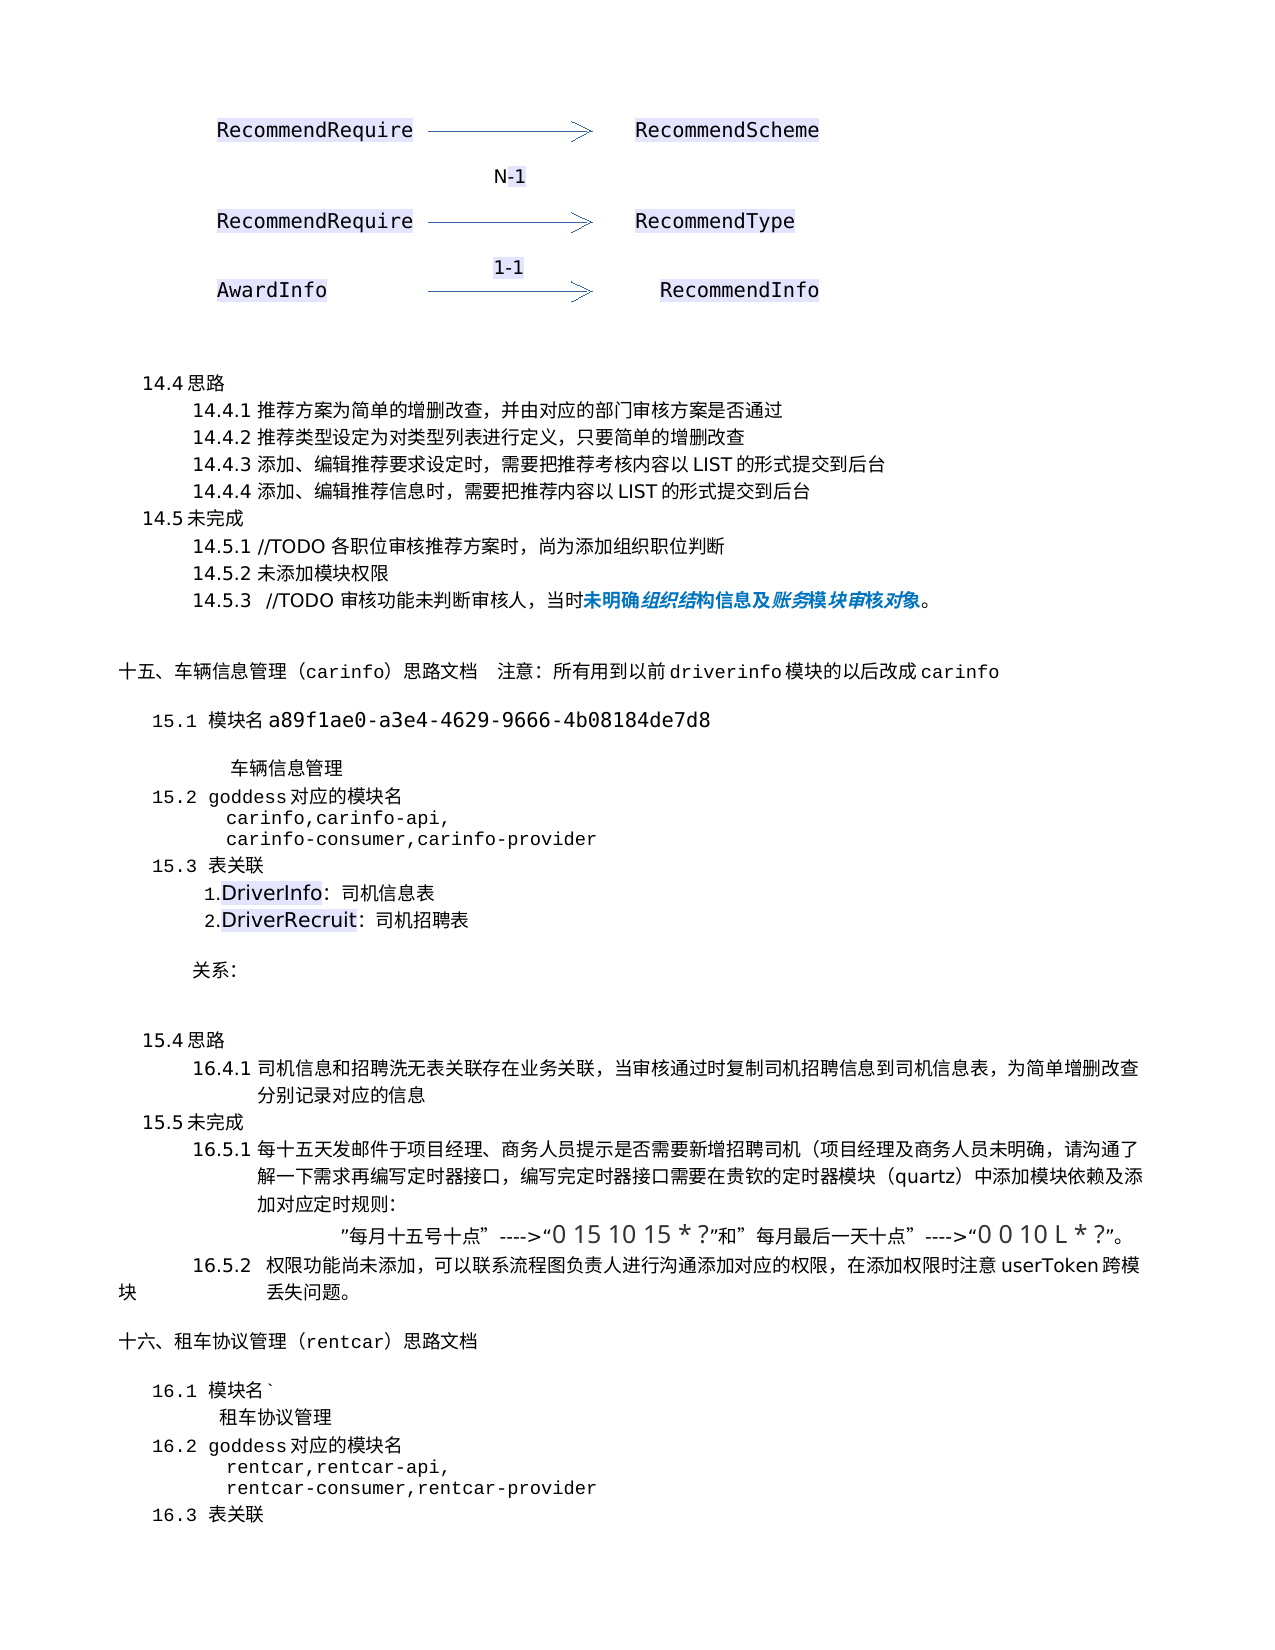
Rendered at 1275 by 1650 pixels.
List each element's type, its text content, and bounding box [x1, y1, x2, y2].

text 1-1 [118, 257, 1157, 279]
text 15.4思路 [118, 1026, 1157, 1053]
text 租车协议管理 [118, 1403, 1157, 1430]
text RecommendRequire RecommendScheme [118, 118, 1157, 142]
text 15.1 模块名a89f1ae0-a3e4-4629-9666-4b08184de7d8 [118, 705, 1157, 733]
text 16.1 模块名` [118, 1375, 1157, 1403]
text carinfo,carinfo-api, [118, 809, 1157, 830]
text 14.4.1 推荐方案为简单的增删改查，并由对应的部门审核方案是否通过 [118, 395, 1157, 422]
text 14.4.4 添加、编辑推荐信息时，需要把推荐内容以LIST的形式提交到后台 [118, 477, 1157, 504]
text 2.DriverRecruit：司机招聘表 [118, 906, 1157, 933]
text 车辆信息管理 [118, 754, 1157, 781]
text 14.5.3 //TODO 审核功能未判断审核人，当时未明确组织结构信息及账务模块审核对象。 [118, 586, 1157, 613]
text 15.3 表关联 [118, 851, 1157, 878]
text AwardInfo RecommendInfo [118, 279, 1157, 302]
text 16.4.1 司机信息和招聘洗无表关联存在业务关联，当审核通过时复制司机招聘信息到司机信息表，为简单增删改查 分别记录对应的信息 [118, 1053, 1157, 1108]
text 14.4思路 [118, 368, 1157, 395]
text RecommendRequire RecommendType [118, 209, 1157, 233]
text 16.3 表关联 [118, 1500, 1157, 1527]
text 关系： [118, 955, 1157, 982]
text carinfo-consumer,carinfo-provider [118, 830, 1157, 851]
text 16.2 goddess对应的模块名 [118, 1430, 1157, 1458]
text 15.5未完成 [118, 1108, 1157, 1135]
text 14.4.2 推荐类型设定为对类型列表进行定义，只要简单的增删改查 [118, 422, 1157, 450]
text 15.2 goddess对应的模块名 [118, 781, 1157, 809]
text rentcar-consumer,rentcar-provider [118, 1479, 1157, 1500]
text rentcar,rentcar-api, [118, 1458, 1157, 1479]
text 14.4.3 添加、编辑推荐要求设定时，需要把推荐考核内容以LIST的形式提交到后台 [118, 450, 1157, 477]
text 14.5.2 未添加模块权限 [118, 558, 1157, 586]
text 十六、租车协议管理（rentcar）思路文档 [118, 1327, 1157, 1354]
text 16.5.2 权限功能尚未添加，可以联系流程图负责人进行沟通添加对应的权限，在添加权限时注意userToken跨模块 丢失问题。 [118, 1251, 1157, 1305]
text N-1 [118, 166, 1157, 187]
text 14.5.1 //TODO 各职位审核推荐方案时，尚为添加组织职位判断 [118, 531, 1157, 558]
text ”每月十五号十点”---->“0 15 10 15 * ?”和”每月最后一天十点”---->“0 0 10 L * ?”。 [118, 1216, 1157, 1251]
text 1.DriverInfo：司机信息表 [118, 878, 1157, 906]
text 十五、车辆信息管理（carinfo）思路文档 注意：所有用到以前driverinfo模块的以后改成carinfo [118, 657, 1157, 684]
text 14.5未完成 [118, 504, 1157, 531]
text 16.5.1 每十五天发邮件于项目经理、商务人员提示是否需要新增招聘司机（项目经理及商务人员未明确，请沟通了 解一下需求再编写定时器接口，编写完定时器接口需要在贵钦的定时器模块（quartz）中添加模块依赖及添 加对应定时规则： [118, 1135, 1157, 1216]
